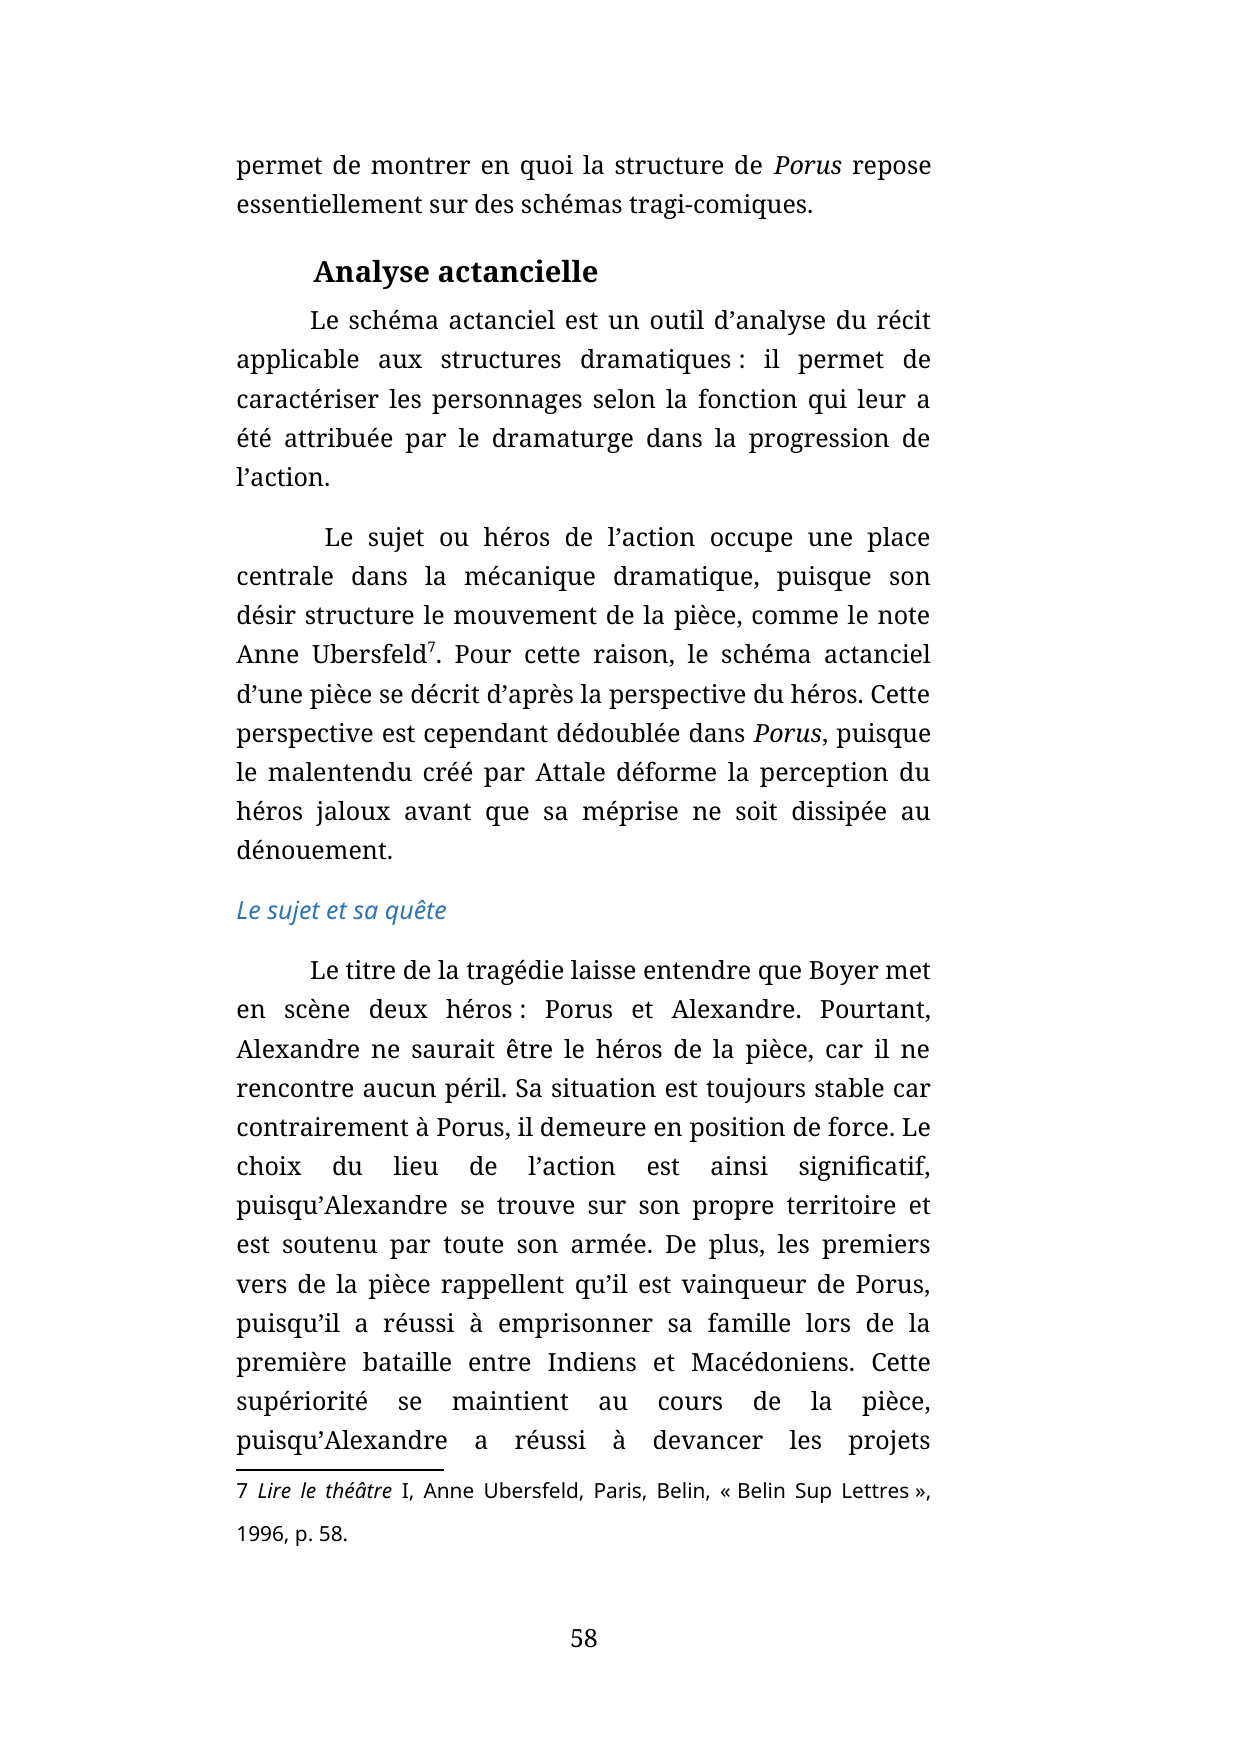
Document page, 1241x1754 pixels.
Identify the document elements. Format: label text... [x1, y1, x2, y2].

text permet de montrer en quoi la structure de Porus repose essentiellement sur des schémas tragi-comiques. [236, 148, 931, 221]
subtitle Analyse actancielle [313, 251, 931, 291]
text Le schéma actanciel est un outil d’analyse du récit applicable aux structures dramatiques : il permet de caractériser les personnages selon la fonction qui leur a été attribuée par le dramaturge dans la progression de l’action. [236, 303, 931, 494]
text Lire le théâtre I, Anne Ubersfeld, Paris, Belin, « Belin Sup Lettres », 1996, p. 58. [236, 1476, 931, 1547]
text Le sujet ou héros de l’action occupe une place centrale dans la mécanique dramatique, puisque son désir structure le mouvement de la pièce, comme le note Anne Ubersfeld. Pour cette raison, le schéma actanciel d’une pièce se décrit d’après la perspective du héros. Cette perspective est cependant dédoublée dans Porus, puisque le malentendu créé par Attale déforme la perception du héros jaloux avant que sa méprise ne soit dissipée au dénouement. [236, 519, 931, 867]
subtitle Le sujet et sa quête [236, 893, 931, 927]
text Le titre de la tragédie laisse entendre que Boyer met en scène deux héros : Porus et Alexandre. Pourtant, Alexandre ne saurait être le héros de la pièce, car il ne rencontre aucun péril. Sa situation est toujours stable car contrairement à Porus, il demeure en position de force. Le choix du lieu de l’action est ainsi significatif, puisqu’Alexandre se trouve sur son propre territoire et est soutenu par toute son armée. De plus, les premiers vers de la pièce rappellent qu’il est vainqueur de Porus, puisqu’il a réussi à emprisonner sa famille lors de la première bataille entre Indiens et Macédoniens. Cette supériorité se maintient au cours de la pièce, puisqu’Alexandre a réussi à devancer les projets [236, 953, 931, 1457]
